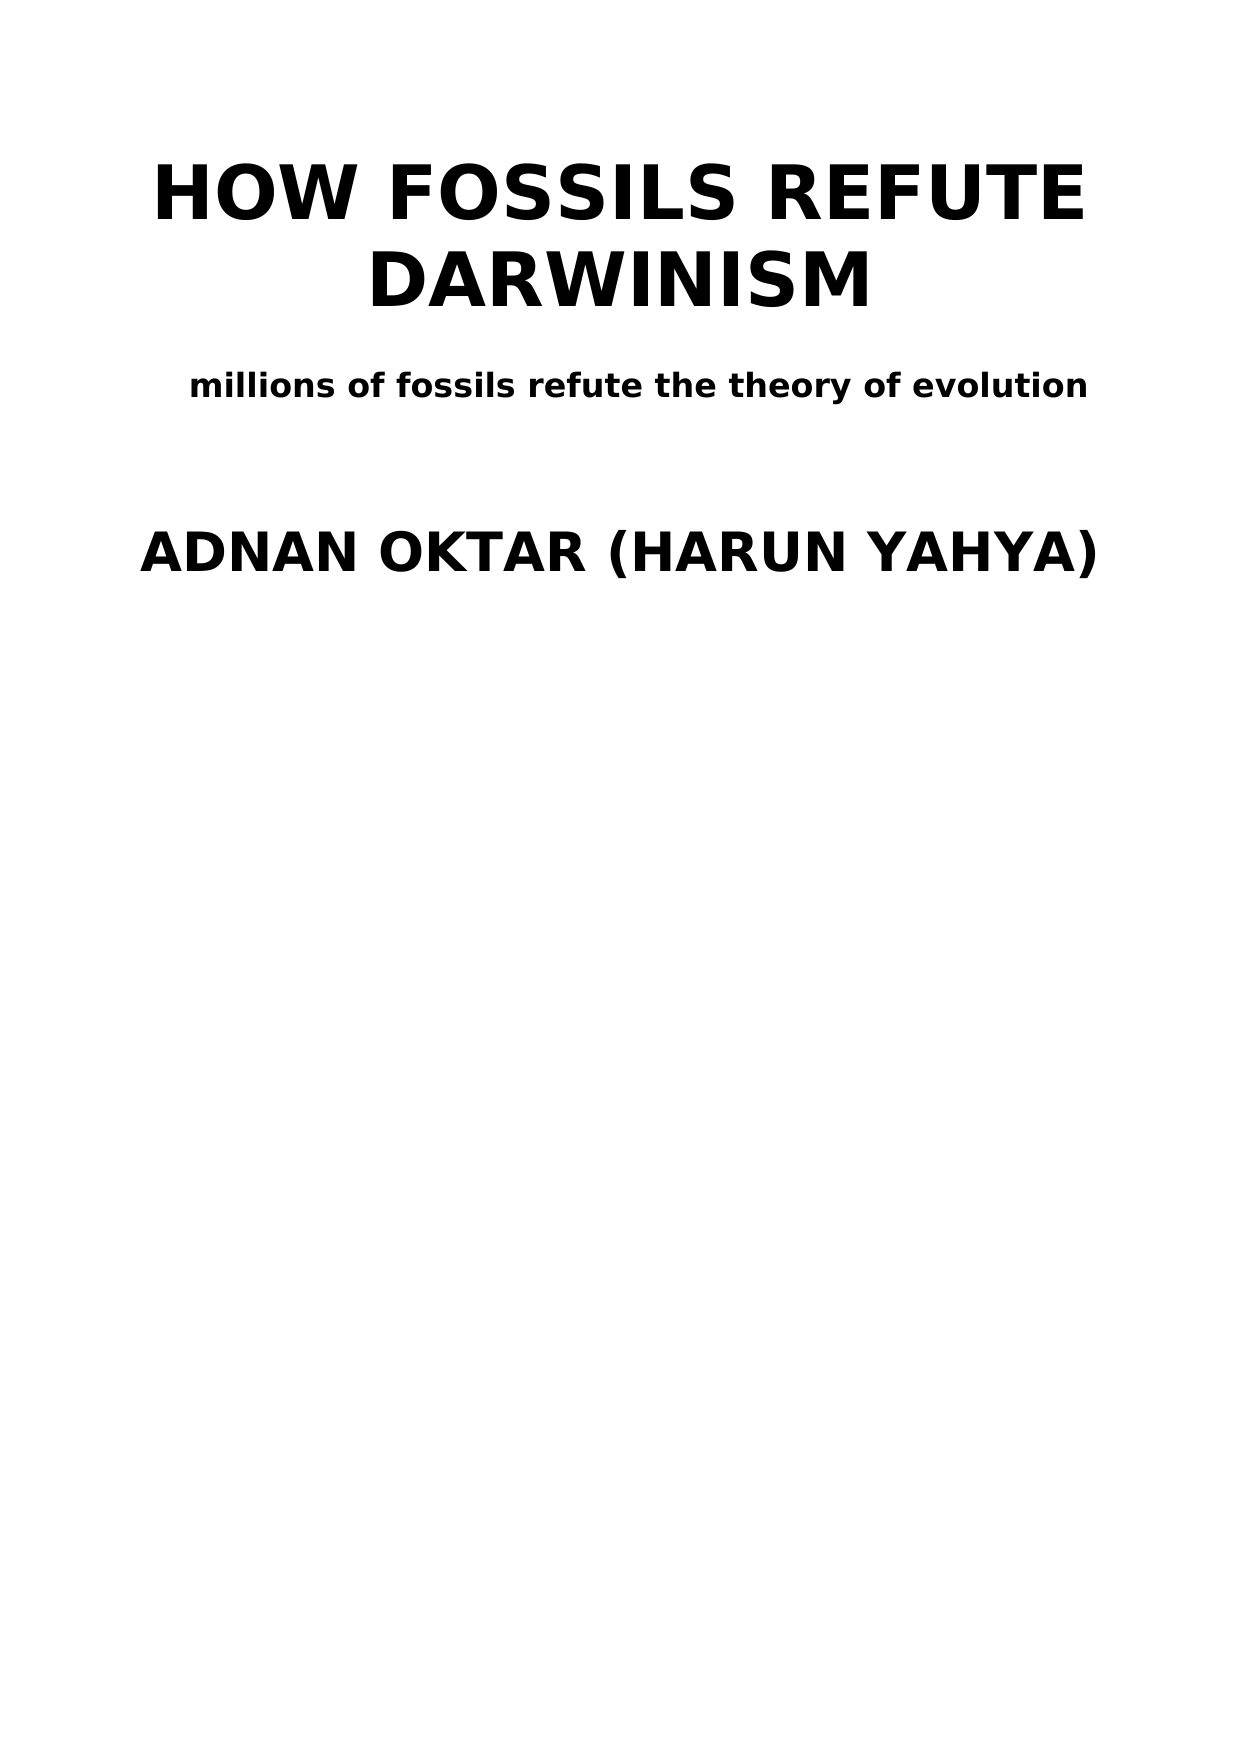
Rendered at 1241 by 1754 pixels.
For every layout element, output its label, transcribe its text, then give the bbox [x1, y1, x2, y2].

subtitle HOW FOSSILS REFUTE DARWINISM [75, 150, 1165, 324]
text millions of fossils refute the theory of evolution [75, 366, 1165, 405]
text ADNAN OKTAR (HARUN YAHYA) [75, 521, 1165, 584]
